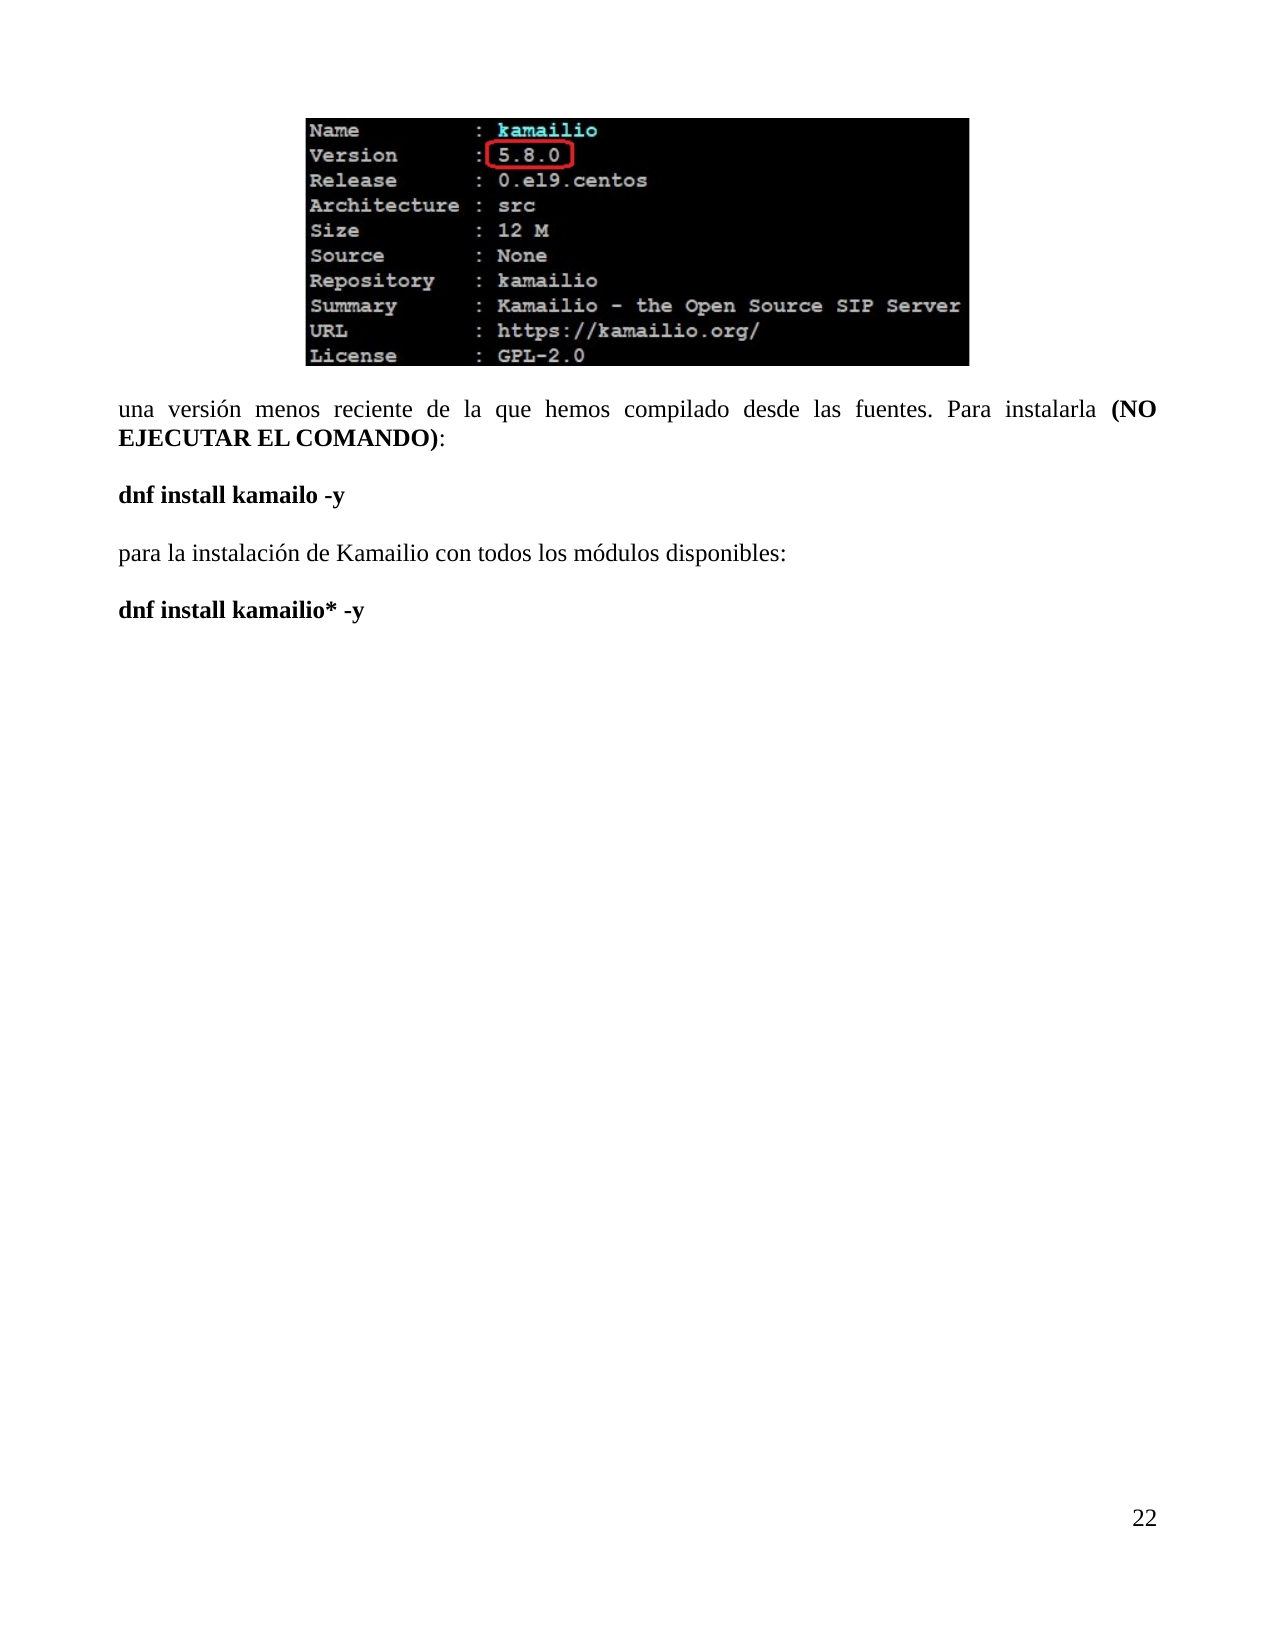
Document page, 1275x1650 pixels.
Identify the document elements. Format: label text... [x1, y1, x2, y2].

text una versión menos reciente de la que hemos compilado desde las fuentes. Para instalarla (NO EJECUTAR EL COMANDO): [118, 394, 1157, 452]
text para la instalación de Kamailio con todos los módulos disponibles: [118, 538, 1157, 567]
text dnf install kamailio* -y [118, 596, 1157, 624]
picture [305, 118, 970, 366]
text dnf install kamailo -y [118, 481, 1157, 509]
